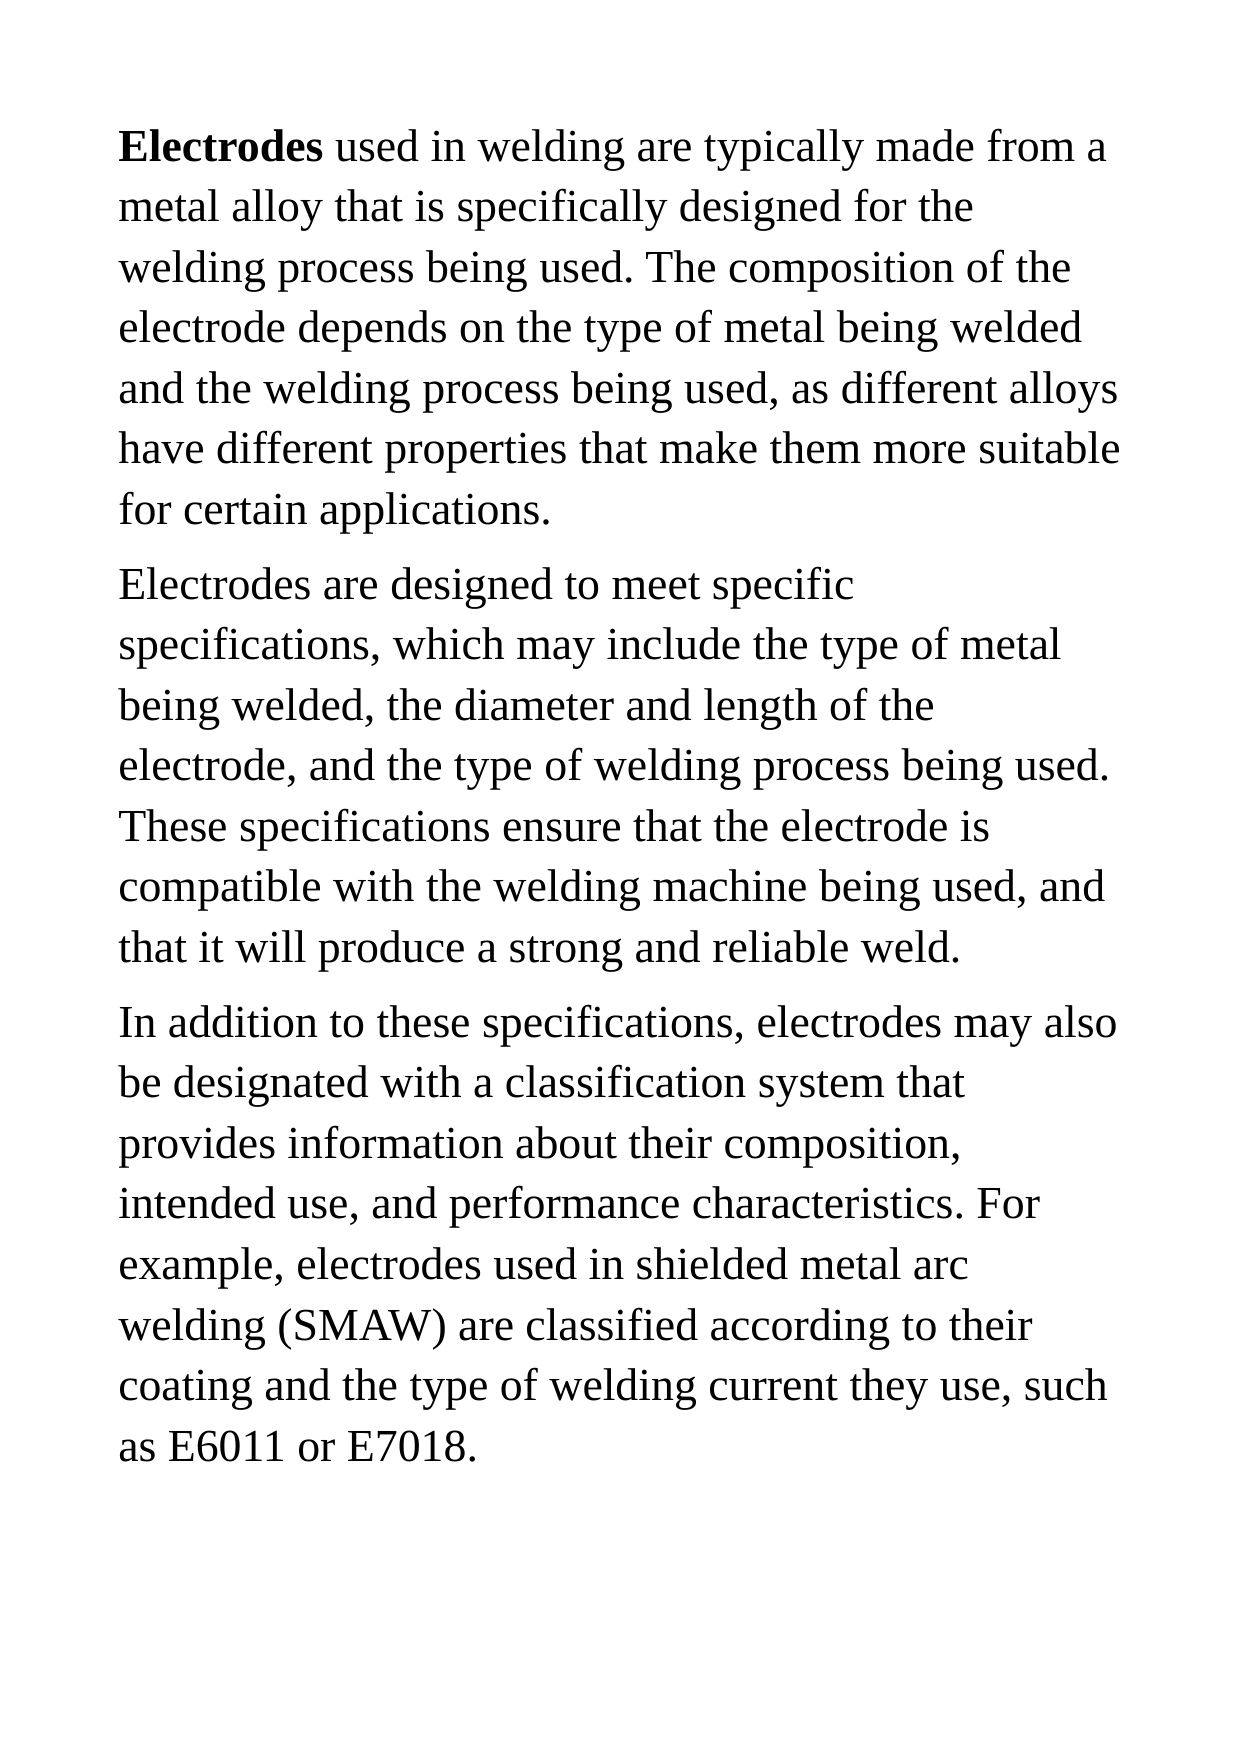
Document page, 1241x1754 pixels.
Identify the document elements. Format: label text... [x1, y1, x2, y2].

text Electrodes used in welding are typically made from a metal alloy that is specifically designed for the welding process being used. The composition of the electrode depends on the type of metal being welded and the welding process being used, as different alloys have different properties that make them more suitable for certain applications. [118, 118, 1122, 534]
text In addition to these specifications, electrodes may also be designated with a classification system that provides information about their composition, intended use, and performance characteristics. For example, electrodes used in shielded metal arc welding (SMAW) are classified according to their coating and the type of welding current they use, such as E6011 or E7018. [118, 994, 1122, 1471]
text Electrodes are designed to meet specific specifications, which may include the type of metal being welded, the diameter and length of the electrode, and the type of welding process being used. These specifications ensure that the electrode is compatible with the welding machine being used, and that it will produce a strong and reliable weld. [118, 556, 1122, 972]
